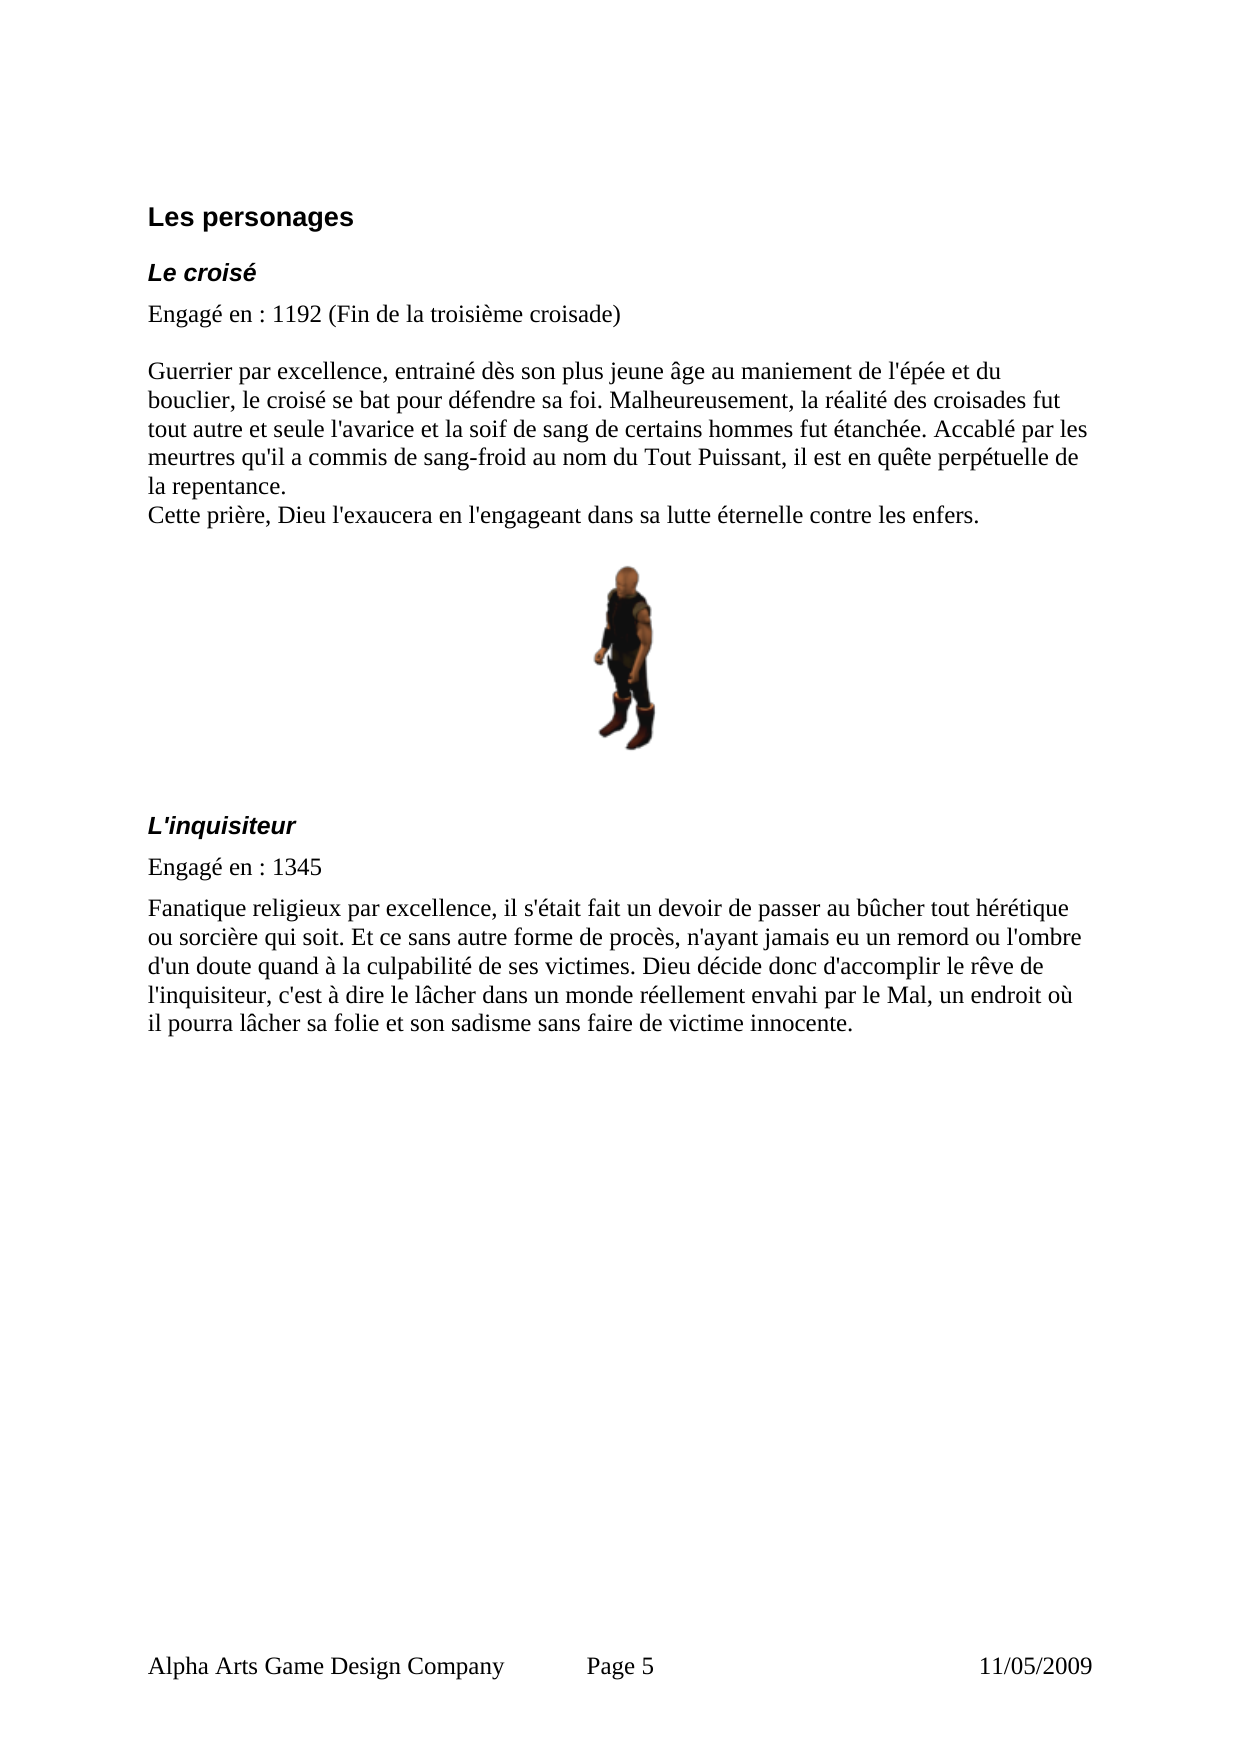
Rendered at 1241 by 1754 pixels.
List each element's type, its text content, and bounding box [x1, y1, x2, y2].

subtitle Le croisé [148, 258, 1092, 286]
subtitle Les personages [148, 201, 1092, 233]
text Engagé en : 1192 (Fin de la troisième croisade) Guerrier par excellence, entrainé dès son plus jeune âge au maniement de l'épée et du bouclier, le croisé se bat pour défendre sa foi. Malheureusement, la réalité des croisades fut tout autre et seule l'avarice et la soif de sang de certains hommes fut étanchée. Accablé par les meurtres qu'il a commis de sang-froid au nom du Tout Puissant, il est en quête perpétuelle de la repentance. Cette prière, Dieu l'exaucera en l'engageant dans sa lutte éternelle contre les enfers. [148, 299, 1092, 557]
picture [520, 557, 720, 758]
text Fanatique religieux par excellence, il s'était fait un devoir de passer au bûcher tout hérétique ou sorcière qui soit. Et ce sans autre forme de procès, n'ayant jamais eu un remord ou l'ombre d'un doute quand à la culpabilité de ses victimes. Dieu décide donc d'accomplir le rêve de l'inquisiteur, c'est à dire le lâcher dans un monde réellement envahi par le Mal, un endroit où il pourra lâcher sa folie et son sadisme sans faire de victime innocente. [148, 893, 1092, 1037]
text Engagé en : 1345 [148, 852, 1092, 881]
subtitle L'inquisiteur [148, 811, 1092, 840]
